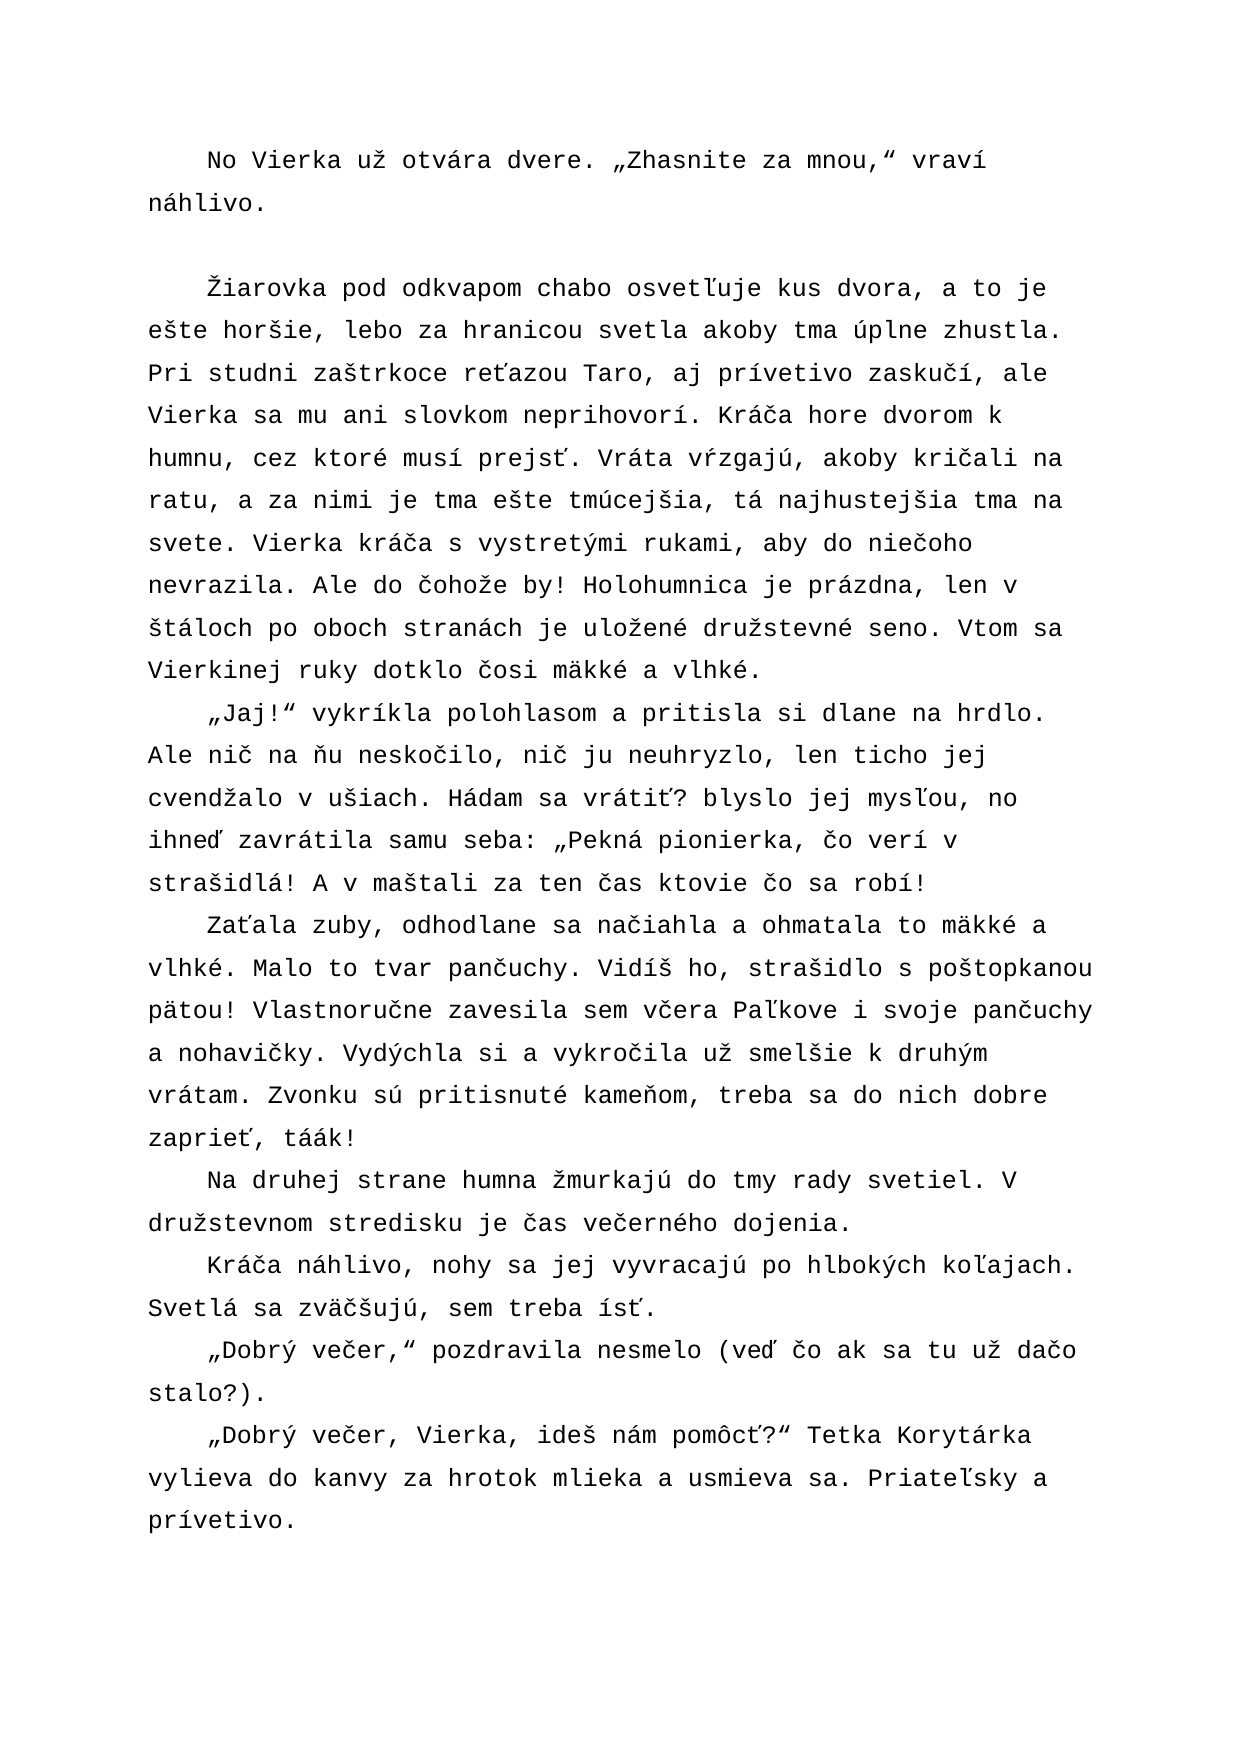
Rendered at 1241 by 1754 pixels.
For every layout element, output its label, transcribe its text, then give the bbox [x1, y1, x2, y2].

text „Jaj!“ vykríkla polohlasom a pritisla si dlane na hrdlo. Ale nič na ňu neskočilo, nič ju neuhryzlo, len ticho jej cvendžalo v ušiach. Hádam sa vrátiť? blyslo jej mysľou, no ihneď zavrátila samu seba: „Pekná pionierka, čo verí v strašidlá! A v maštali za ten čas ktovie čo sa robí! [148, 700, 1093, 898]
text Zaťala zuby, odhodlane sa načiahla a ohmatala to mäkké a vlhké. Malo to tvar pančuchy. Vidíš ho, strašidlo s poštopkanou pätou! Vlastnoručne zavesila sem včera Paľkove i svoje pančuchy a nohavičky. Vydýchla si a vykročila už smelšie k druhým vrátam. Zvonku sú pritisnuté kameňom, treba sa do nich dobre zaprieť, táák! [148, 913, 1093, 1153]
text Na druhej strane humna žmurkajú do tmy rady svetiel. V družstevnom stredisku je čas večerného dojenia. [148, 1168, 1093, 1238]
text Žiarovka pod odkvapom chabo osvetľuje kus dvora, a to je ešte horšie, lebo za hranicou svetla akoby tma úplne zhustla. Pri studni zaštrkoce reťazou Taro, aj prívetivo zaskučí, ale Vierka sa mu ani slovkom neprihovorí. Kráča hore dvorom k humnu, cez ktoré musí prejsť. Vráta vŕzgajú, akoby kričali na ratu, a za nimi je tma ešte tmúcejšia, tá najhustejšia tma na svete. Vierka kráča s vystretými rukami, aby do niečoho nevrazila. Ale do čohože by! Holohumnica je prázdna, len v štáloch po oboch stranách je uložené družstevné seno. Vtom sa Vierkinej ruky dotklo čosi mäkké a vlhké. [148, 275, 1093, 686]
text Kráča náhlivo, nohy sa jej vyvracajú po hlbokých koľajach. Svetlá sa zväčšujú, sem treba ísť. [148, 1253, 1093, 1323]
text „Dobrý večer,“ pozdravila nesmelo (veď čo ak sa tu už dačo stalo?). [148, 1338, 1093, 1408]
text „Dobrý večer, Vierka, ideš nám pomôcť?“ Tetka Korytárka vylieva do kanvy za hrotok mlieka a usmieva sa. Priateľsky a prívetivo. [148, 1423, 1093, 1536]
text No Vierka už otvára dvere. „Zhasnite za mnou,“ vraví náhlivo. [148, 148, 1093, 218]
